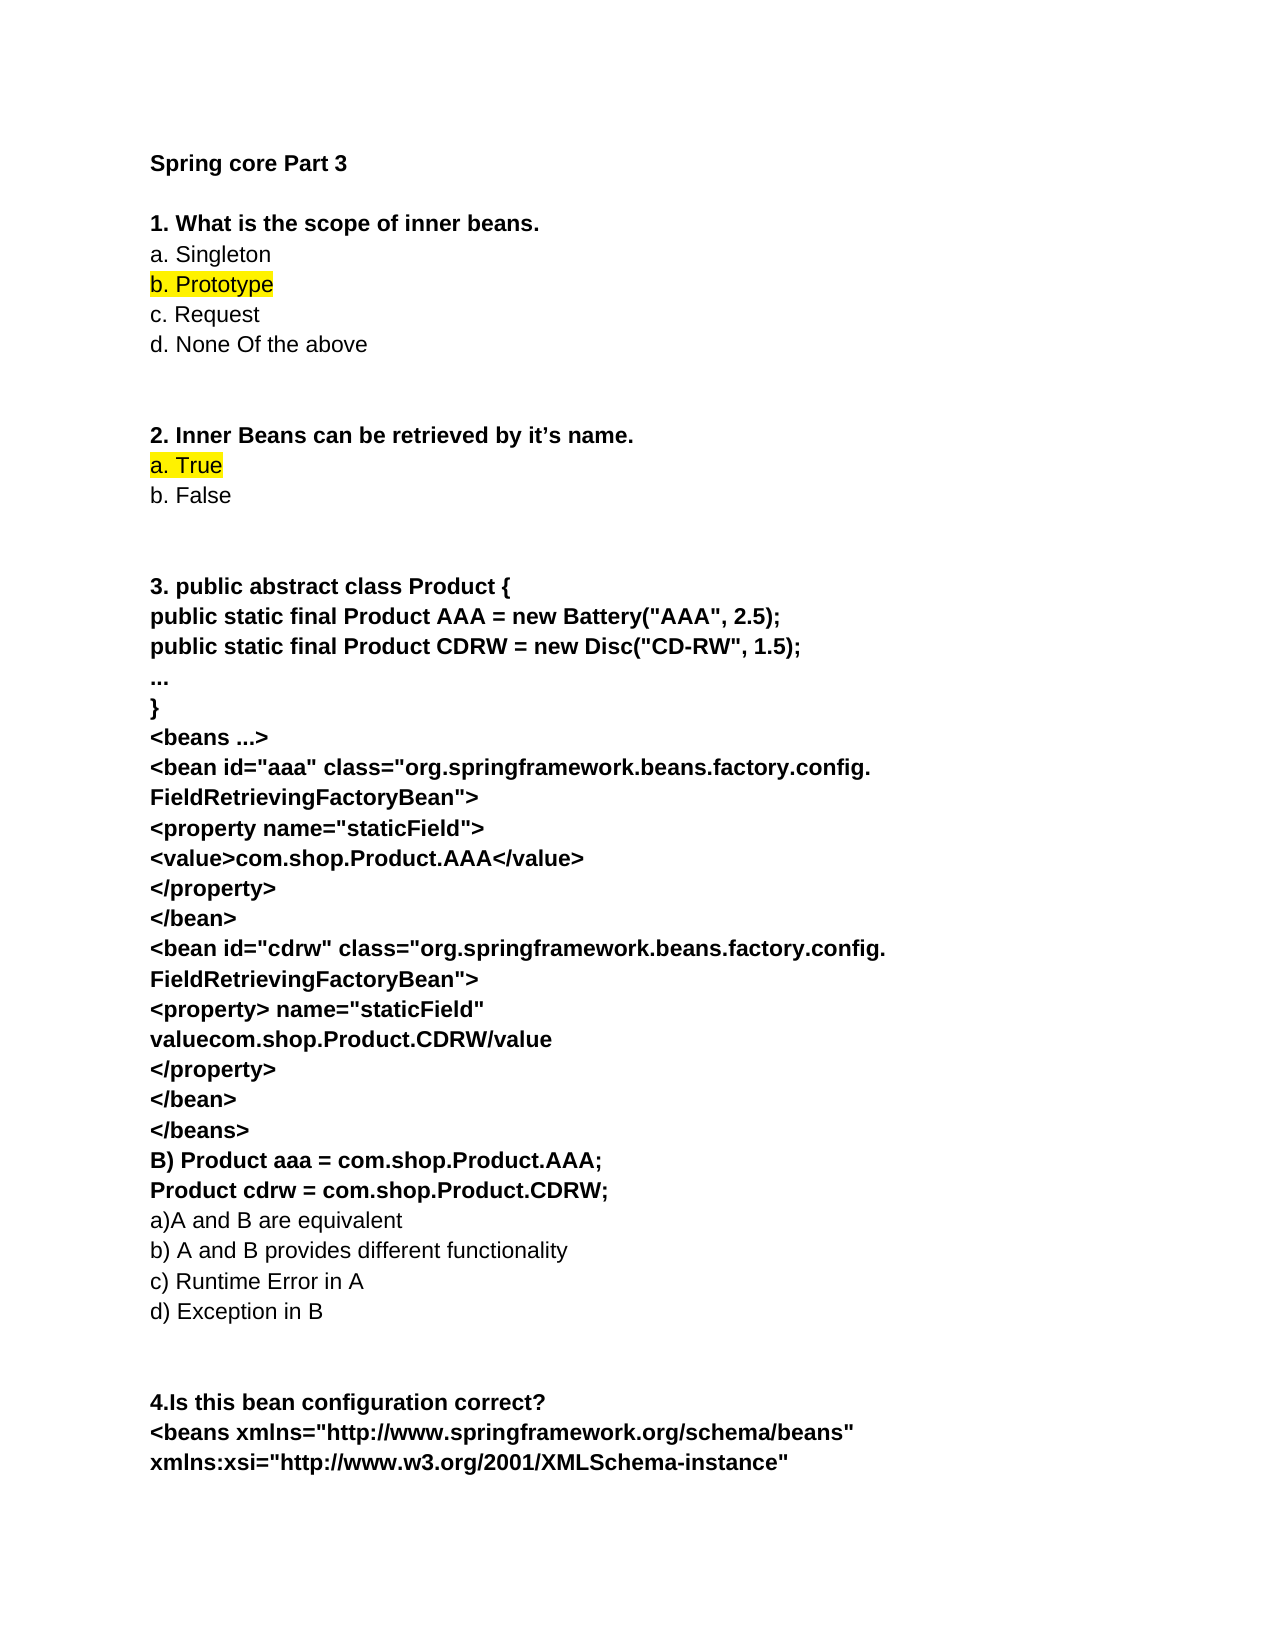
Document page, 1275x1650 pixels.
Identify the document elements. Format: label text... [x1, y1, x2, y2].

text a. Singleton [150, 241, 1125, 267]
text <value>com.shop.Product.AAA</value> [150, 845, 1125, 871]
text c. Request [150, 301, 1125, 327]
text xmlns:xsi="http://www.w3.org/2001/XMLSchema-instance" [150, 1449, 1125, 1475]
text </bean> [150, 1086, 1125, 1113]
text Product cdrw = com.shop.Product.CDRW; [150, 1177, 1125, 1203]
text FieldRetrievingFactoryBean"> [150, 966, 1125, 992]
text a. True [150, 452, 1125, 478]
text public static final Product CDRW = new Disc("CD-RW", 1.5); [150, 633, 1125, 660]
text <bean id="cdrw" class="org.springframework.beans.factory.config. [150, 935, 1125, 962]
text } [150, 694, 1125, 720]
text </bean> [150, 905, 1125, 932]
text <beans xmlns="http://www.springframework.org/schema/beans" [150, 1419, 1125, 1445]
text 4.Is this bean configuration correct? [150, 1388, 1125, 1415]
text <beans ...> [150, 724, 1125, 750]
text 3. public abstract class Product { [150, 573, 1125, 599]
text <bean id="aaa" class="org.springframework.beans.factory.config. [150, 754, 1125, 781]
text </property> [150, 875, 1125, 901]
text b) A and B provides different functionality [150, 1237, 1125, 1264]
text </property> [150, 1056, 1125, 1083]
text 1. What is the scope of inner beans. [150, 210, 1125, 237]
text <property> name="staticField" [150, 996, 1125, 1022]
text public static final Product AAA = new Battery("AAA", 2.5); [150, 603, 1125, 629]
text d. None Of the above [150, 331, 1125, 358]
text b. Prototype [150, 271, 1125, 297]
text 2. Inner Beans can be retrieved by it’s name. [150, 422, 1125, 448]
text d) Exception in B [150, 1298, 1125, 1324]
text <property name="staticField"> [150, 814, 1125, 841]
text </beans> [150, 1117, 1125, 1143]
text FieldRetrievingFactoryBean"> [150, 784, 1125, 811]
text b. False [150, 482, 1125, 509]
text a)A and B are equivalent [150, 1207, 1125, 1234]
text Spring core Part 3 [150, 150, 1125, 176]
text B) Product aaa = com.shop.Product.AAA; [150, 1147, 1125, 1173]
text valuecom.shop.Product.CDRW/value [150, 1026, 1125, 1052]
text ... [150, 663, 1125, 690]
text c) Runtime Error in A [150, 1268, 1125, 1294]
